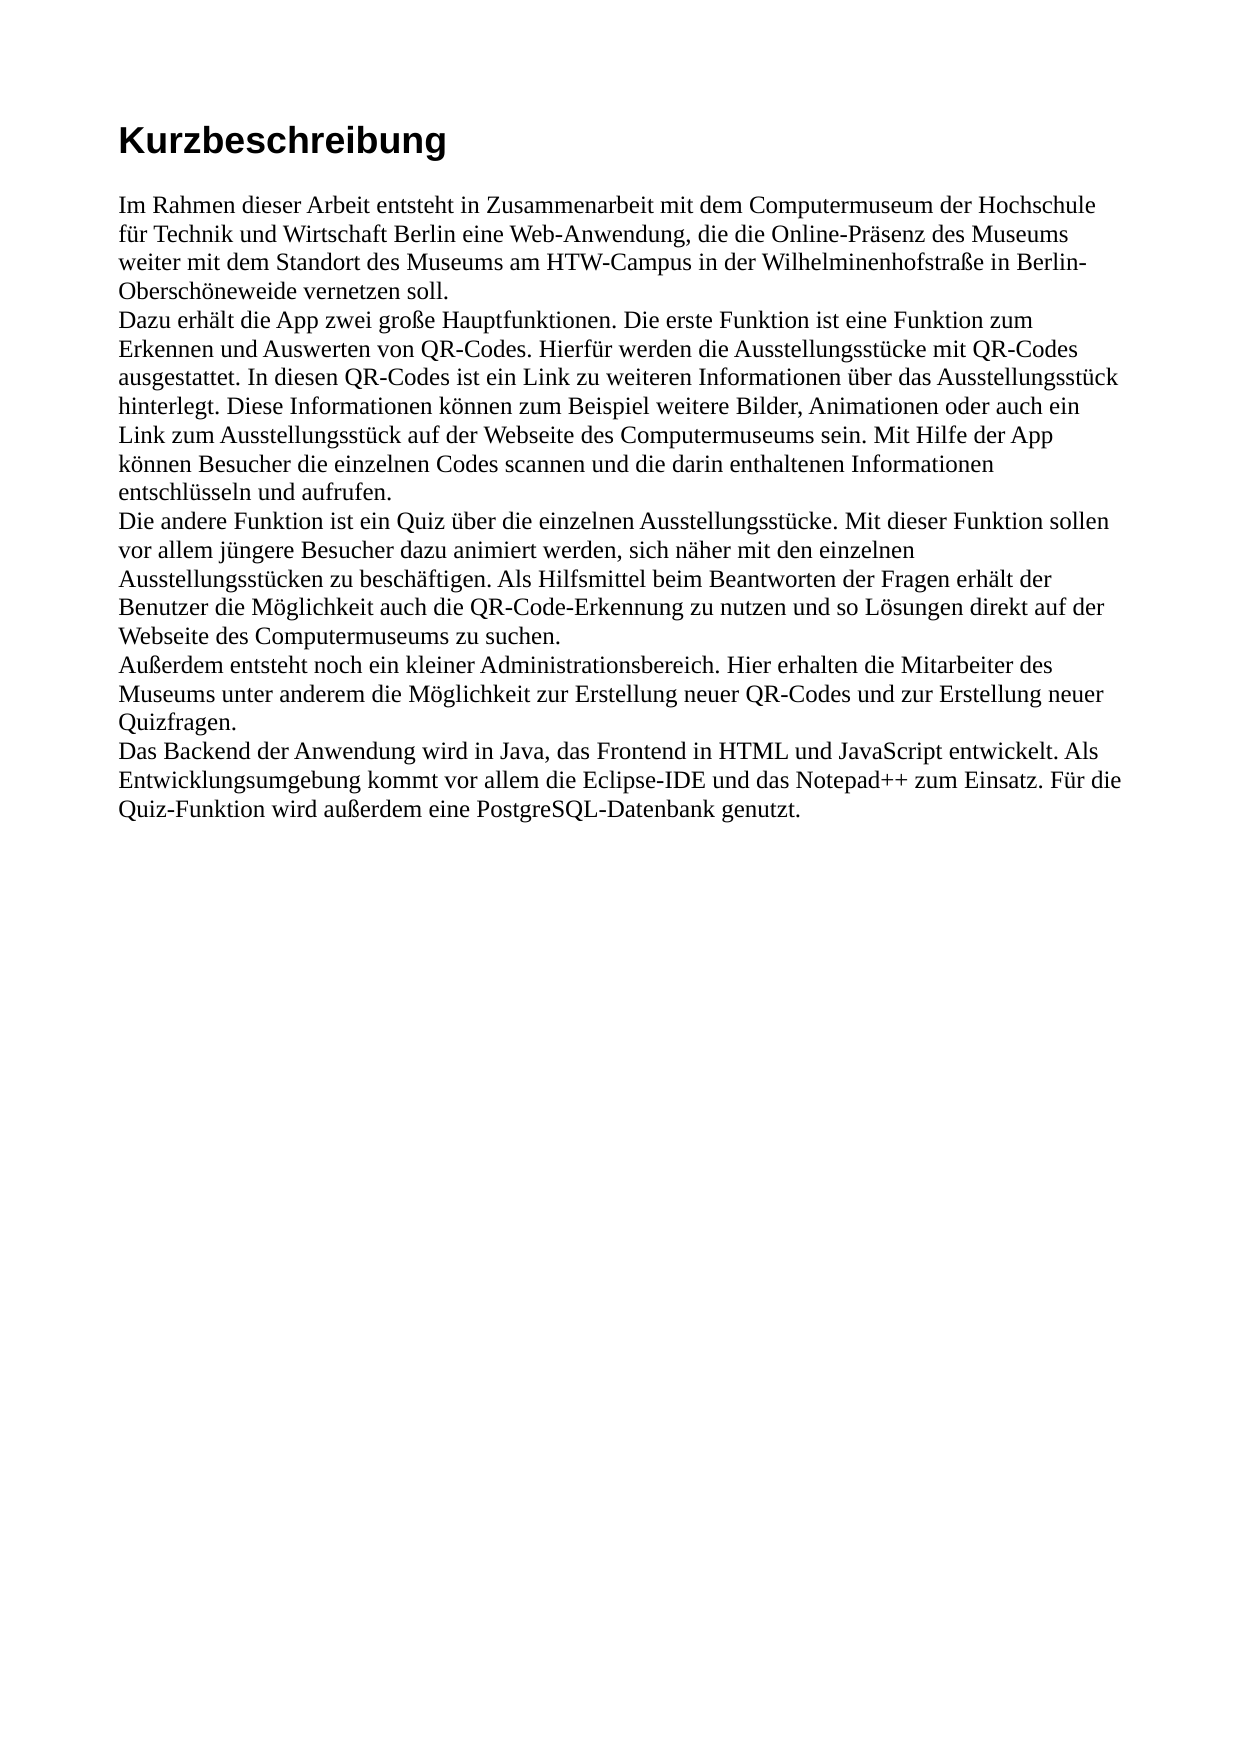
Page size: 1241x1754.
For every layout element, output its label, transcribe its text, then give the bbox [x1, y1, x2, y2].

text Das Backend der Anwendung wird in Java, das Frontend in HTML und JavaScript entwickelt. Als Entwicklungsumgebung kommt vor allem die Eclipse-IDE und das Notepad++ zum Einsatz. Für die Quiz-Funktion wird außerdem eine PostgreSQL-Datenbank genutzt. [118, 736, 1122, 822]
text Dazu erhält die App zwei große Hauptfunktionen. Die erste Funktion ist eine Funktion zum Erkennen und Auswerten von QR-Codes. Hierfür werden die Ausstellungsstücke mit QR-Codes ausgestattet. In diesen QR-Codes ist ein Link zu weiteren Informationen über das Ausstellungsstück hinterlegt. Diese Informationen können zum Beispiel weitere Bilder, Animationen oder auch ein Link zum Ausstellungsstück auf der Webseite des Computermuseums sein. Mit Hilfe der App können Besucher die einzelnen Codes scannen und die darin enthaltenen Informationen entschlüsseln und aufrufen. [118, 305, 1122, 506]
text Die andere Funktion ist ein Quiz über die einzelnen Ausstellungsstücke. Mit dieser Funktion sollen vor allem jüngere Besucher dazu animiert werden, sich näher mit den einzelnen Ausstellungsstücken zu beschäftigen. Als Hilfsmittel beim Beantworten der Fragen erhält der Benutzer die Möglichkeit auch die QR-Code-Erkennung zu nutzen und so Lösungen direkt auf der Webseite des Computermuseums zu suchen. [118, 506, 1122, 650]
text Im Rahmen dieser Arbeit entsteht in Zusammenarbeit mit dem Computermuseum der Hochschule für Technik und Wirtschaft Berlin eine Web-Anwendung, die die Online-Präsenz des Museums weiter mit dem Standort des Museums am HTW-Campus in der Wilhelminenhofstraße in Berlin-Oberschöneweide vernetzen soll. [118, 190, 1122, 305]
text Kurzbeschreibung [118, 118, 1122, 161]
text Außerdem entsteht noch ein kleiner Administrationsbereich. Hier erhalten die Mitarbeiter des Museums unter anderem die Möglichkeit zur Erstellung neuer QR-Codes und zur Erstellung neuer Quizfragen. [118, 650, 1122, 736]
